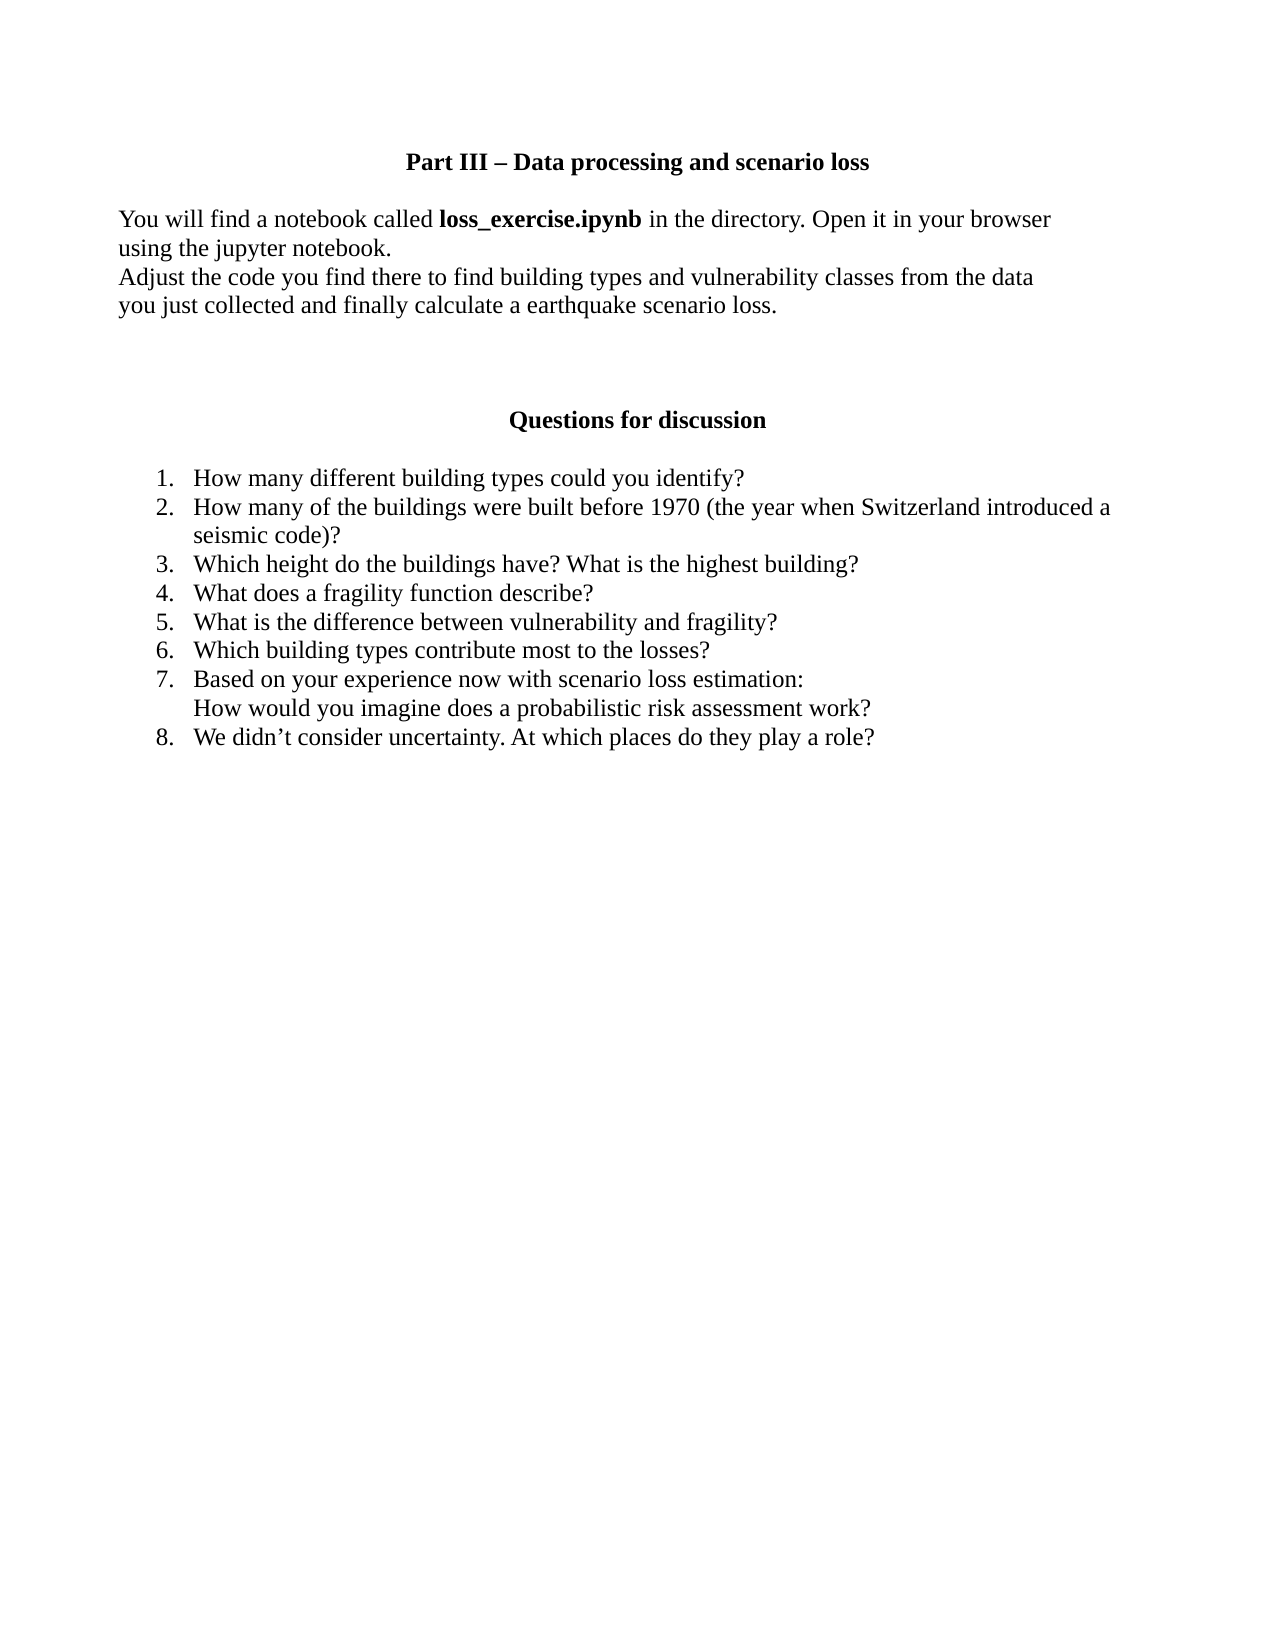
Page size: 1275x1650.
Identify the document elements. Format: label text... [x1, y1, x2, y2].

list Based on your experience now with scenario loss estimation: [156, 664, 1157, 693]
list Which height do the buildings have? What is the highest building? [156, 549, 1157, 578]
text Part III – Data processing and scenario loss [118, 147, 1157, 176]
list How many different building types could you identify? [156, 463, 1157, 492]
text you just collected and finally calculate a earthquake scenario loss. [118, 291, 1157, 319]
list We didn’t consider uncertainty. At which places do they play a role? [156, 722, 1157, 751]
text You will find a notebook called loss_exercise.ipynb in the directory. Open it in your browser [118, 204, 1157, 233]
list How many of the buildings were built before 1970 (the year when Switzerland introduced a seismic code)? [156, 492, 1157, 549]
list Which building types contribute most to the losses? [156, 636, 1157, 664]
text using the jupyter notebook. [118, 233, 1157, 262]
text Questions for discussion [118, 406, 1157, 434]
list What is the difference between vulnerability and fragility? [156, 607, 1157, 636]
list How would you imagine does a probabilistic risk assessment work? [156, 693, 1157, 722]
list What does a fragility function describe? [156, 578, 1157, 607]
text Adjust the code you find there to find building types and vulnerability classes from the data [118, 262, 1157, 291]
